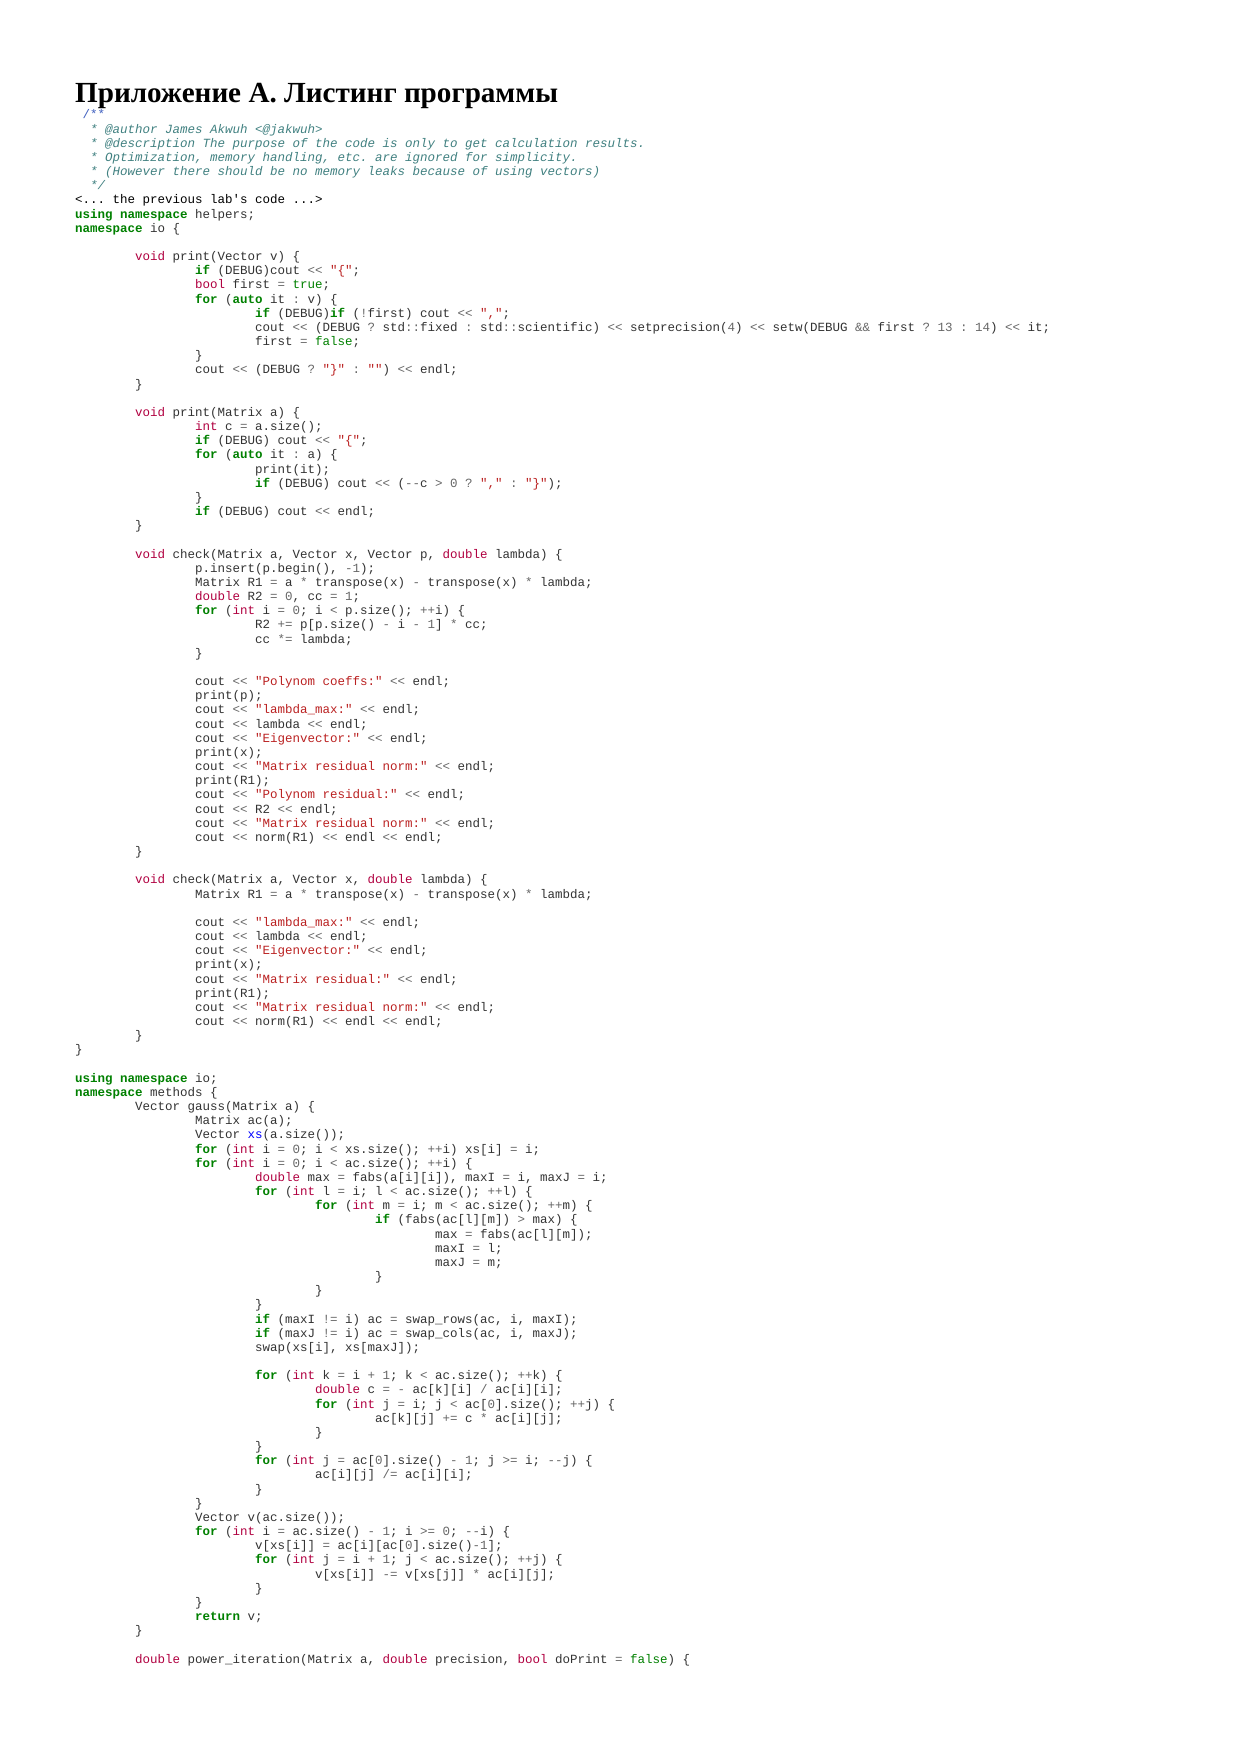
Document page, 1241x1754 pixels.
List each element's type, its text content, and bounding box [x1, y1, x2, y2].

text } [75, 378, 1166, 392]
text } [75, 1029, 1166, 1043]
text cout << lambda << endl; [75, 930, 1166, 944]
text ac[i][j] /= ac[i][i]; [75, 1468, 1166, 1483]
text /** [75, 108, 1166, 123]
text print(it); [75, 463, 1166, 477]
text void check(Matrix a, Vector x, double lambda) { [75, 873, 1166, 888]
text void print(Vector v) { [75, 250, 1166, 264]
text Vector xs(a.size()); [75, 1128, 1166, 1143]
text cout << "Polynom residual:" << endl; [75, 788, 1166, 803]
text } [75, 491, 1166, 505]
text cout << lambda << endl; [75, 718, 1166, 732]
text for (int k = i + 1; k < ac.size(); ++k) { [75, 1369, 1166, 1383]
text } [75, 1483, 1166, 1497]
text namespace methods { [75, 1086, 1166, 1100]
text } [75, 1440, 1166, 1454]
text maxI = l; [75, 1242, 1166, 1256]
text if (DEBUG) cout << "{"; [75, 434, 1166, 448]
text if (fabs(ac[l][m]) > max) { [75, 1213, 1166, 1228]
text Matrix R1 = a * transpose(x) - transpose(x) * lambda; [75, 576, 1166, 590]
text <... the previous lab's code ...> [75, 193, 1166, 208]
text double R2 = 0, cc = 1; [75, 590, 1166, 604]
text Vector gauss(Matrix a) { [75, 1100, 1166, 1114]
text ac[k][j] += c * ac[i][j]; [75, 1412, 1166, 1426]
text cout << "Polynom coeffs:" << endl; [75, 675, 1166, 689]
text for (int i = ac.size() - 1; i >= 0; --i) { [75, 1525, 1166, 1539]
text return v; [75, 1610, 1166, 1624]
text cout << (DEBUG ? "}" : "") << endl; [75, 363, 1166, 378]
text namespace io { [75, 222, 1166, 236]
text Matrix ac(a); [75, 1114, 1166, 1128]
text cout << R2 << endl; [75, 803, 1166, 817]
text R2 += p[p.size() - i - 1] * cc; [75, 618, 1166, 633]
text double max = fabs(a[i][i]), maxI = i, maxJ = i; [75, 1171, 1166, 1185]
text * Optimization, memory handling, etc. are ignored for simplicity. [75, 151, 1166, 165]
text Приложение А. Листинг программы [75, 75, 1166, 108]
text v[xs[i]] -= v[xs[j]] * ac[i][j]; [75, 1568, 1166, 1582]
text first = false; [75, 335, 1166, 349]
text print(R1); [75, 987, 1166, 1001]
text for (int m = i; m < ac.size(); ++m) { [75, 1199, 1166, 1213]
text cout << "lambda_max:" << endl; [75, 916, 1166, 930]
text */ [75, 179, 1166, 193]
text cout << "Matrix residual:" << endl; [75, 973, 1166, 987]
text cout << "Matrix residual norm:" << endl; [75, 817, 1166, 831]
text } [75, 1298, 1166, 1313]
text } [75, 1284, 1166, 1298]
text } [75, 1624, 1166, 1638]
text print(x); [75, 746, 1166, 760]
text maxJ = m; [75, 1256, 1166, 1270]
text for (int i = 0; i < ac.size(); ++i) { [75, 1157, 1166, 1171]
text Matrix R1 = a * transpose(x) - transpose(x) * lambda; [75, 888, 1166, 902]
text } [75, 647, 1166, 661]
text for (auto it : a) { [75, 448, 1166, 463]
text } [75, 519, 1166, 533]
text using namespace io; [75, 1072, 1166, 1086]
text if (DEBUG) cout << endl; [75, 505, 1166, 519]
text if (DEBUG)cout << "{"; [75, 264, 1166, 278]
text bool first = true; [75, 278, 1166, 293]
text Vector v(ac.size()); [75, 1511, 1166, 1525]
text v[xs[i]] = ac[i][ac[0].size()-1]; [75, 1539, 1166, 1553]
text max = fabs(ac[l][m]); [75, 1228, 1166, 1242]
text int c = a.size(); [75, 420, 1166, 434]
text print(p); [75, 689, 1166, 703]
text print(x); [75, 958, 1166, 973]
text cout << "lambda_max:" << endl; [75, 703, 1166, 718]
text } [75, 1596, 1166, 1610]
text print(R1); [75, 774, 1166, 788]
text cout << "Matrix residual norm:" << endl; [75, 760, 1166, 774]
text if (DEBUG) cout << (--c > 0 ? "," : "}"); [75, 477, 1166, 491]
text } [75, 1497, 1166, 1511]
text for (int i = 0; i < xs.size(); ++i) xs[i] = i; [75, 1143, 1166, 1157]
text * @description The purpose of the code is only to get calculation results. [75, 137, 1166, 151]
text for (int l = i; l < ac.size(); ++l) { [75, 1185, 1166, 1199]
text cout << "Eigenvector:" << endl; [75, 944, 1166, 958]
text } [75, 1426, 1166, 1440]
text * (However there should be no memory leaks because of using vectors) [75, 165, 1166, 179]
text for (int j = i; j < ac[0].size(); ++j) { [75, 1398, 1166, 1412]
text cc *= lambda; [75, 633, 1166, 647]
text cout << norm(R1) << endl << endl; [75, 831, 1166, 845]
text } [75, 1043, 1166, 1058]
text cout << "Matrix residual norm:" << endl; [75, 1001, 1166, 1015]
text for (int j = ac[0].size() - 1; j >= i; --j) { [75, 1454, 1166, 1468]
text using namespace helpers; [75, 208, 1166, 222]
text double c = - ac[k][i] / ac[i][i]; [75, 1383, 1166, 1398]
text double power_iteration(Matrix a, double precision, bool doPrint = false) { [75, 1653, 1166, 1667]
text } [75, 349, 1166, 363]
text } [75, 1582, 1166, 1596]
text * @author James Akwuh <@jakwuh> [75, 123, 1166, 137]
text } [75, 1270, 1166, 1284]
text if (maxJ != i) ac = swap_cols(ac, i, maxJ); [75, 1327, 1166, 1341]
text cout << (DEBUG ? std::fixed : std::scientific) << setprecision(4) << setw(DEBUG && first ? 13 : 14) << it; [75, 321, 1166, 335]
text if (DEBUG)if (!first) cout << ","; [75, 307, 1166, 321]
text cout << "Eigenvector:" << endl; [75, 732, 1166, 746]
text void print(Matrix a) { [75, 406, 1166, 420]
text p.insert(p.begin(), -1); [75, 562, 1166, 576]
text for (int i = 0; i < p.size(); ++i) { [75, 604, 1166, 618]
text swap(xs[i], xs[maxJ]); [75, 1341, 1166, 1355]
text cout << norm(R1) << endl << endl; [75, 1015, 1166, 1029]
text for (auto it : v) { [75, 293, 1166, 307]
text void check(Matrix a, Vector x, Vector p, double lambda) { [75, 548, 1166, 562]
text } [75, 845, 1166, 859]
text if (maxI != i) ac = swap_rows(ac, i, maxI); [75, 1313, 1166, 1327]
text for (int j = i + 1; j < ac.size(); ++j) { [75, 1553, 1166, 1568]
